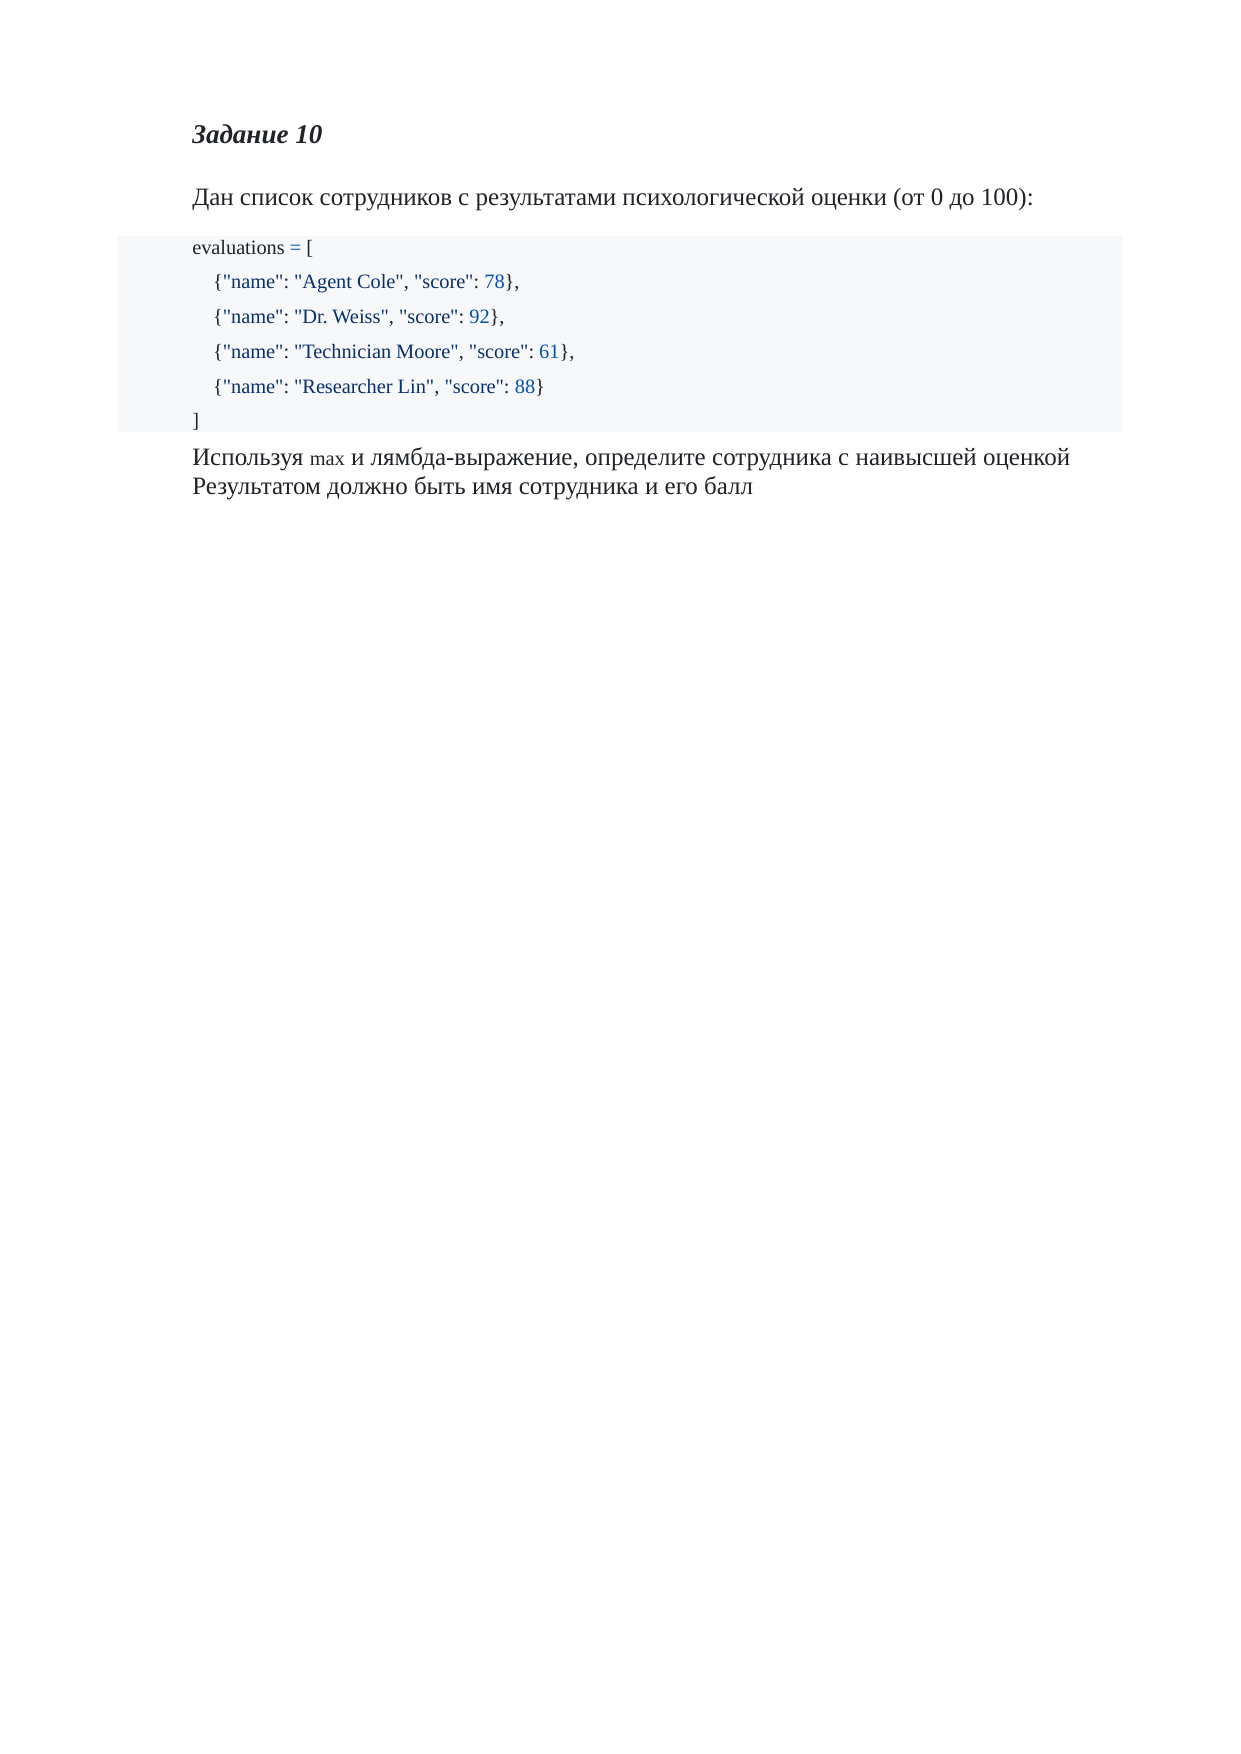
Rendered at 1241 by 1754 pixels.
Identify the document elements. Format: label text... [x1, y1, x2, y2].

text Дан список сотрудников с результатами психологической оценки (от 0 до 100): [118, 182, 1122, 211]
text evaluations = [ [118, 236, 1122, 259]
text {"name": "Technician Moore", "score": 61}, [118, 339, 1122, 363]
text {"name": "Researcher Lin", "score": 88} [118, 374, 1122, 398]
text {"name": "Agent Cole", "score": 78}, [118, 269, 1122, 293]
text Используя max и лямбда-выражение, определите сотрудника с наивысшей оценкой [118, 442, 1122, 471]
text Результатом должно быть имя сотрудника и его балл [118, 471, 1122, 500]
text ] [118, 409, 1122, 432]
text {"name": "Dr. Weiss", "score": 92}, [118, 304, 1122, 328]
subtitle Задание 10 [118, 118, 1122, 149]
